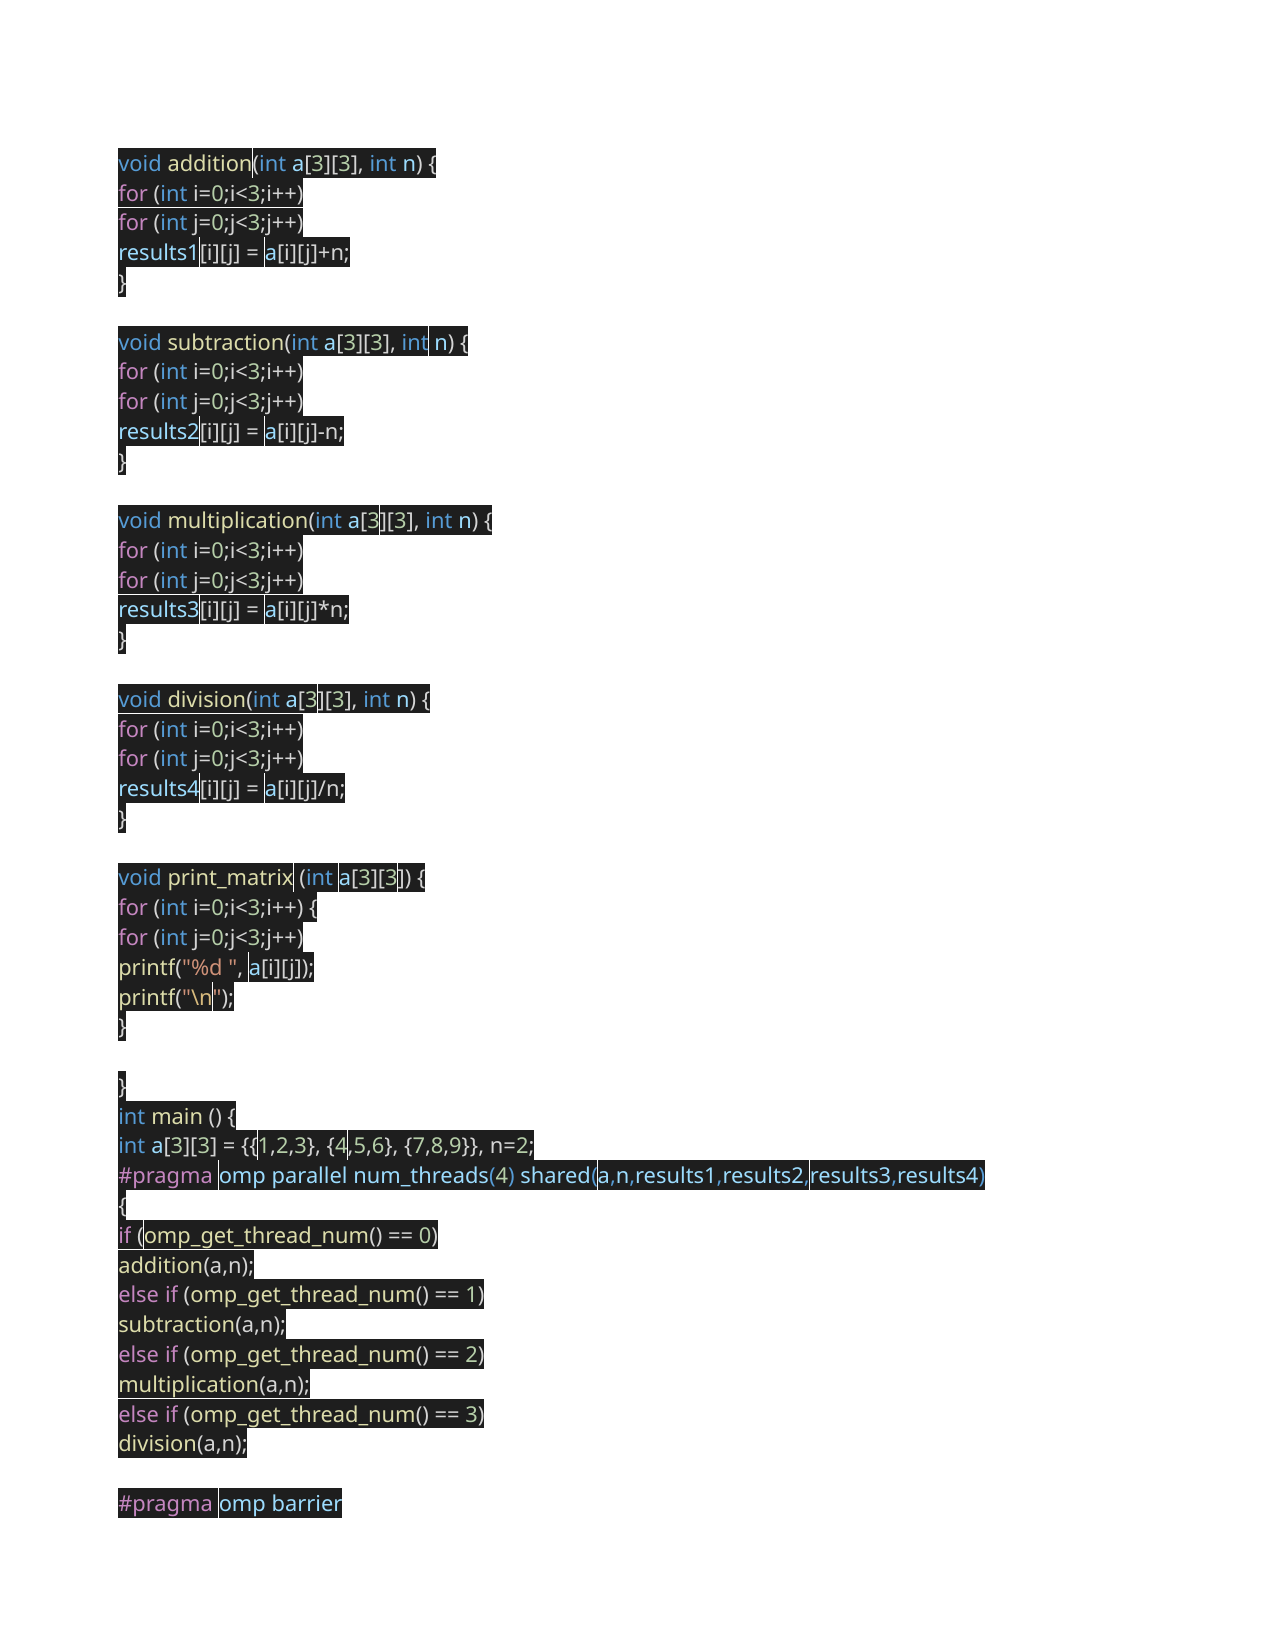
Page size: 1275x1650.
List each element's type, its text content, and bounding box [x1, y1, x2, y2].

text } [118, 1071, 1157, 1101]
text printf("\n"); [118, 982, 1157, 1011]
text } [118, 803, 1157, 833]
text results4[i][j] = a[i][j]/n; [118, 773, 1157, 803]
text void subtraction(int a[3][3], int n) { [118, 326, 1157, 356]
text void print_matrix (int a[3][3]) { [118, 862, 1157, 892]
text } [118, 624, 1157, 654]
text for (int i=0;i<3;i++) { [118, 892, 1157, 922]
text for (int j=0;j<3;j++) [118, 565, 1157, 594]
text subtraction(a,n); [118, 1309, 1157, 1339]
text for (int j=0;j<3;j++) [118, 207, 1157, 237]
text else if (omp_get_thread_num() == 3) [118, 1398, 1157, 1428]
text printf("%d ", a[i][j]); [118, 952, 1157, 982]
text results2[i][j] = a[i][j]-n; [118, 416, 1157, 446]
text void division(int a[3][3], int n) { [118, 684, 1157, 713]
text else if (omp_get_thread_num() == 1) [118, 1279, 1157, 1309]
text void addition(int a[3][3], int n) { [118, 148, 1157, 178]
text int a[3][3] = {{1,2,3}, {4,5,6}, {7,8,9}}, n=2; [118, 1130, 1157, 1160]
text division(a,n); [118, 1428, 1157, 1458]
text for (int j=0;j<3;j++) [118, 922, 1157, 952]
text addition(a,n); [118, 1249, 1157, 1279]
text else if (omp_get_thread_num() == 2) [118, 1339, 1157, 1369]
text for (int i=0;i<3;i++) [118, 356, 1157, 386]
text } [118, 446, 1157, 475]
text if (omp_get_thread_num() == 0) [118, 1220, 1157, 1249]
text } [118, 267, 1157, 297]
text #pragma omp barrier [118, 1488, 1157, 1518]
text void multiplication(int a[3][3], int n) { [118, 505, 1157, 535]
text for (int j=0;j<3;j++) [118, 386, 1157, 416]
text results3[i][j] = a[i][j]*n; [118, 594, 1157, 624]
text results1[i][j] = a[i][j]+n; [118, 237, 1157, 267]
text for (int j=0;j<3;j++) [118, 743, 1157, 773]
text int main () { [118, 1101, 1157, 1130]
text for (int i=0;i<3;i++) [118, 713, 1157, 743]
text } [118, 1011, 1157, 1041]
text for (int i=0;i<3;i++) [118, 535, 1157, 565]
text #pragma omp parallel num_threads(4) shared(a,n,results1,results2,results3,results4) [118, 1160, 1157, 1190]
text for (int i=0;i<3;i++) [118, 178, 1157, 207]
text { [118, 1190, 1157, 1220]
text multiplication(a,n); [118, 1369, 1157, 1398]
